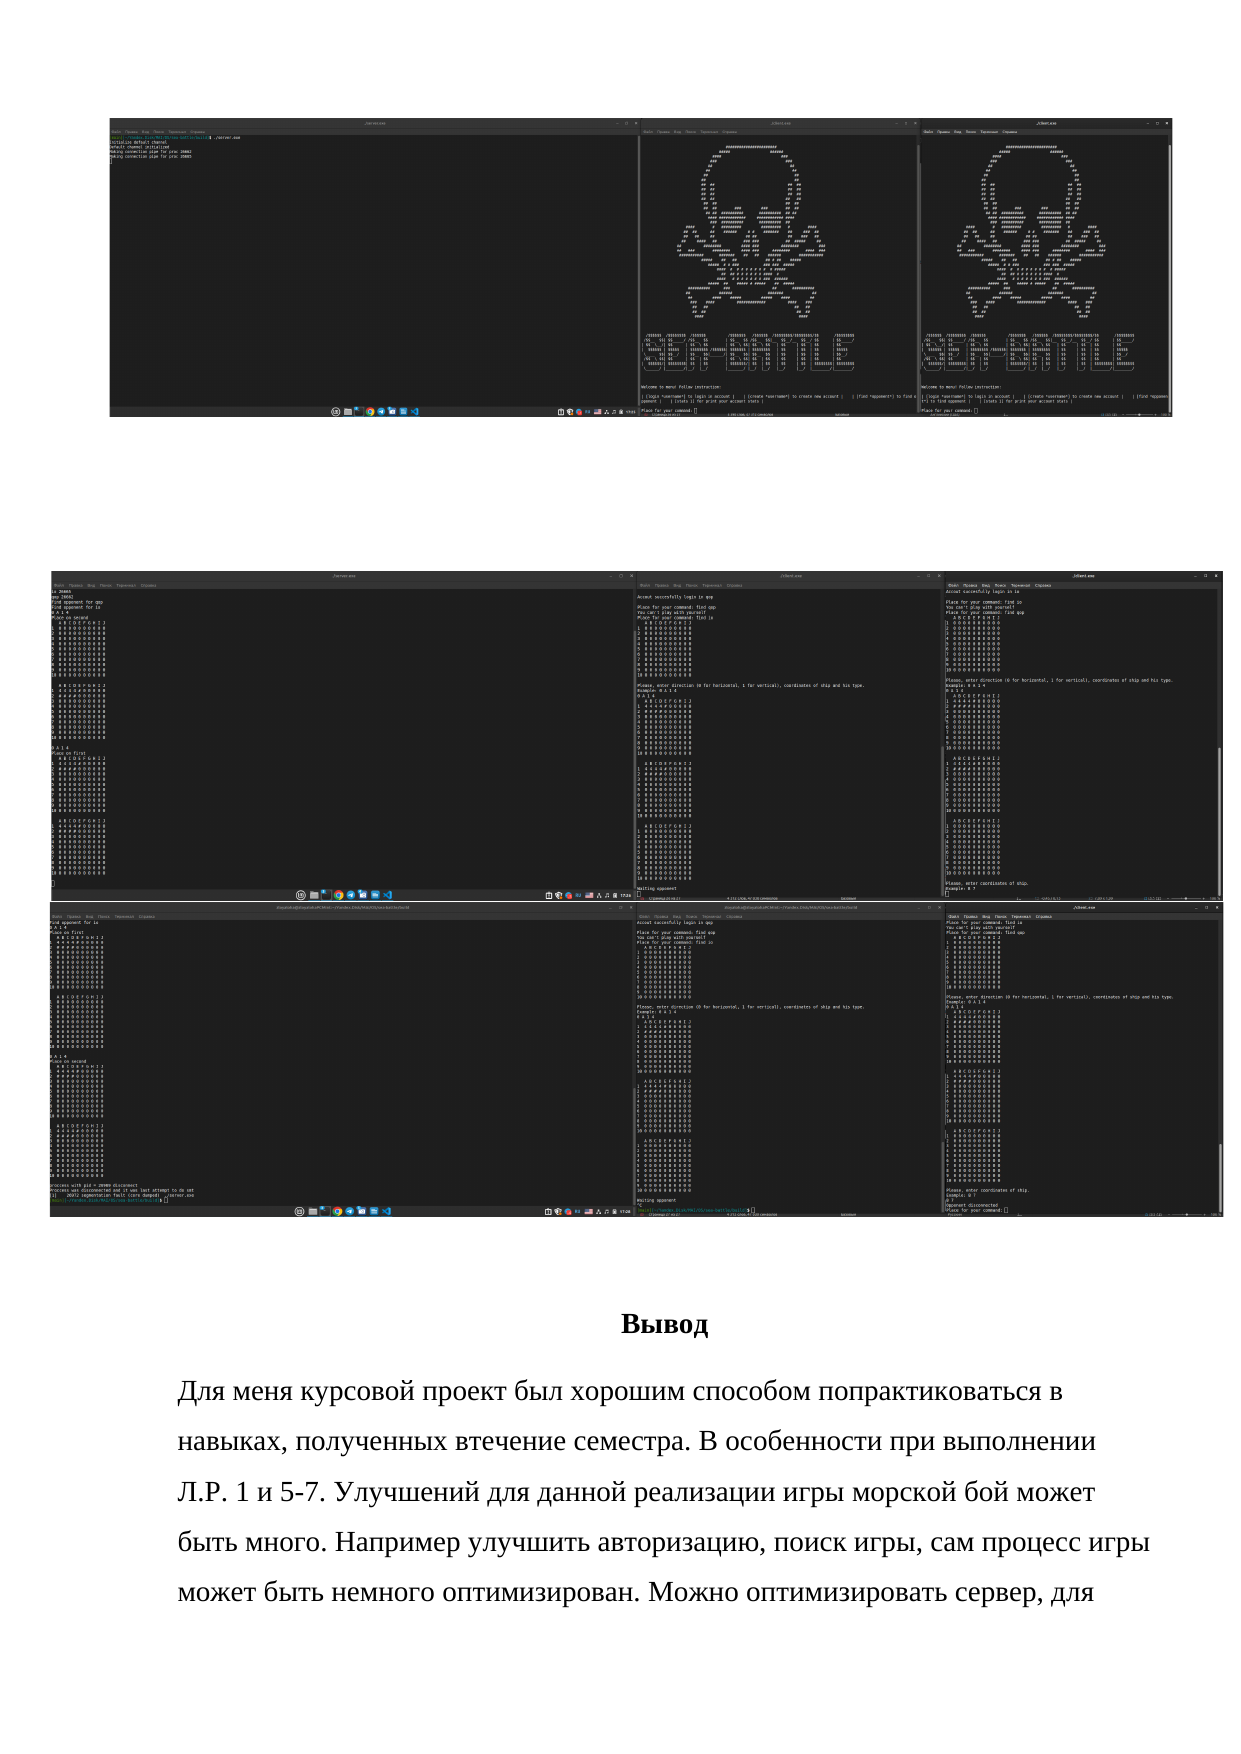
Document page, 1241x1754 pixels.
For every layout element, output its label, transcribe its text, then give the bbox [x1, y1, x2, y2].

picture [49, 902, 1224, 1217]
picture [109, 118, 1173, 417]
text Вывод [177, 1306, 1152, 1340]
text Для меня курсовой проект был хорошим способом попрактиковаться в навыках, полученных втечение семестра. В особенности при выполнении Л.Р. 1 и 5-7. Улучшений для данной реализации игры морской бой может быть много. Например улучшить авторизацию, поиск игры, сам процесс игры может быть немного оптимизирован. Можно оптимизировать сервер, для [177, 1373, 1152, 1608]
picture [51, 571, 1223, 901]
